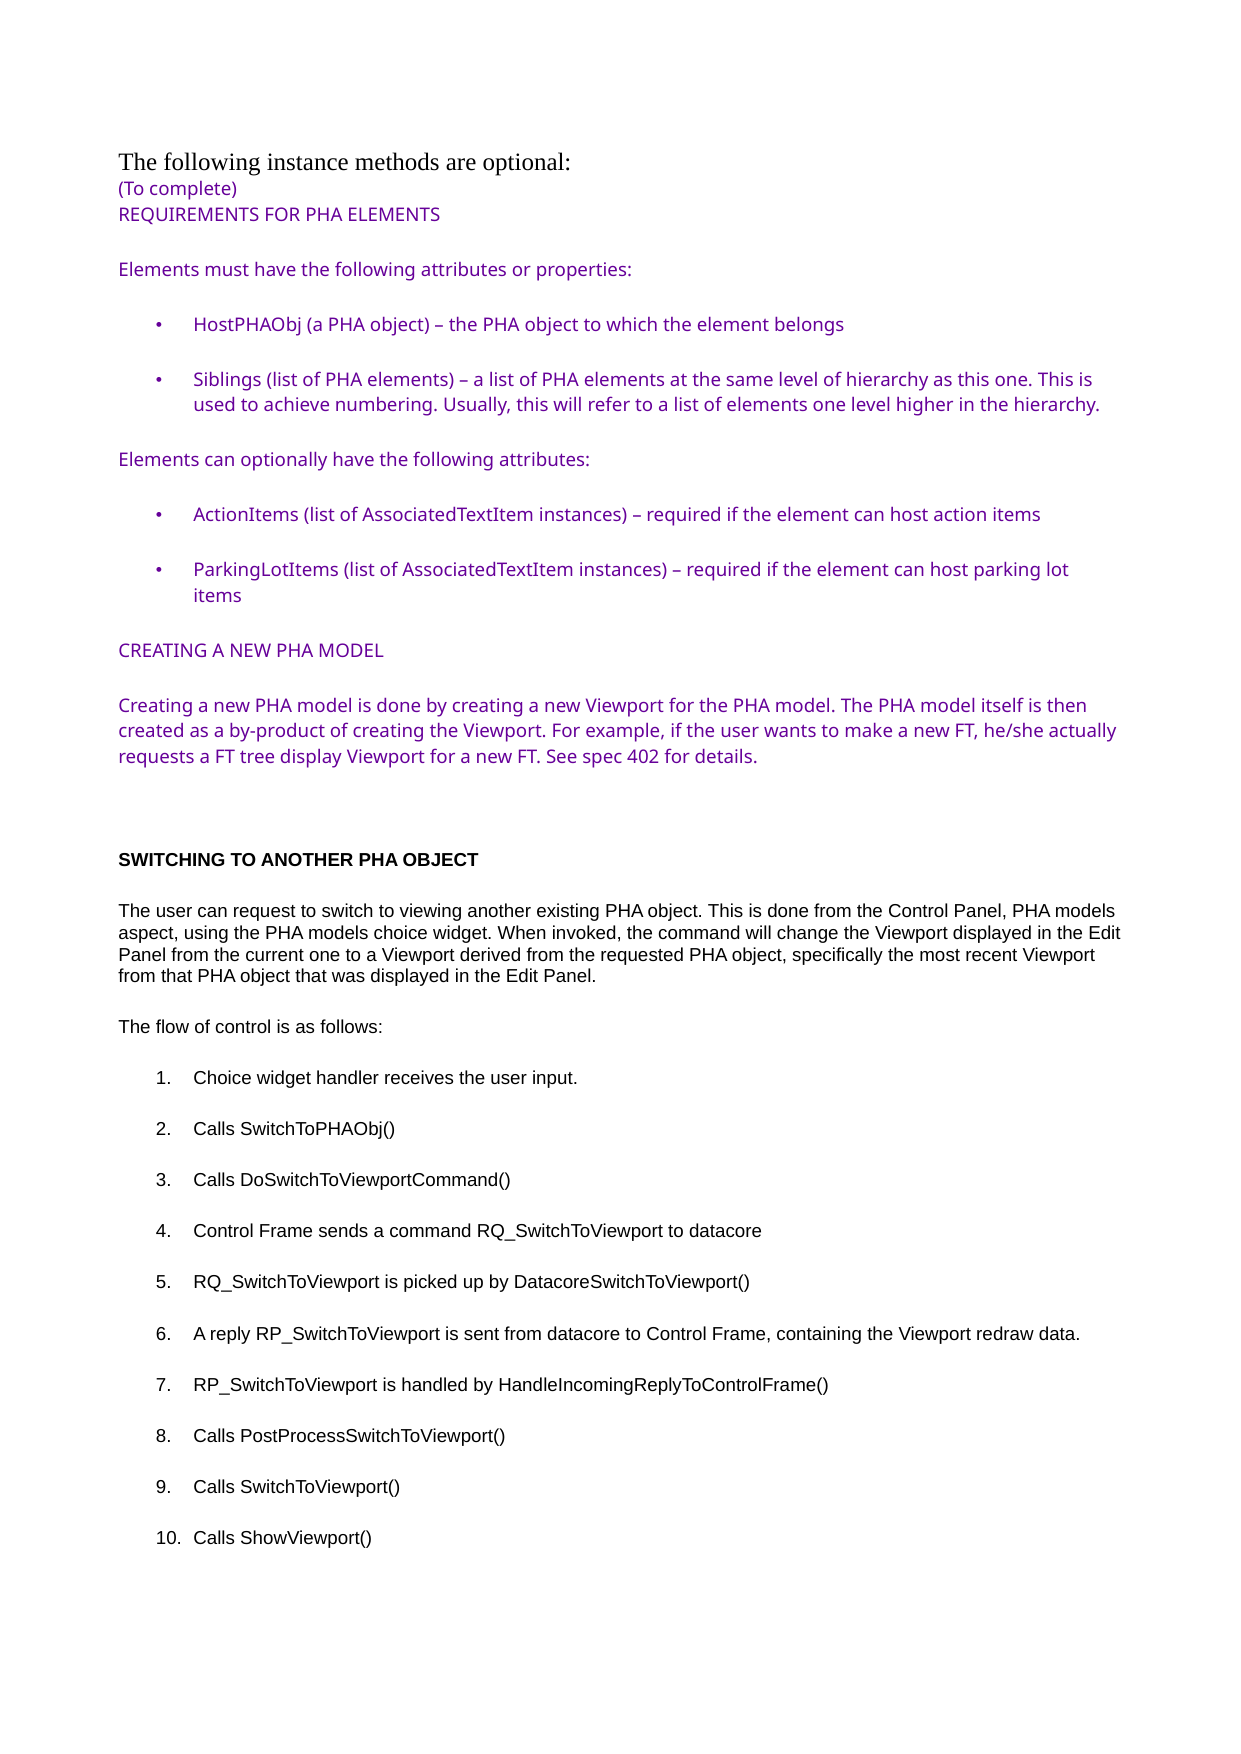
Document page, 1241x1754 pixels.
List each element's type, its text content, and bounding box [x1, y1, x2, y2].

text The following instance methods are optional: [118, 147, 1122, 176]
text The flow of control is as follows: [118, 1016, 1122, 1038]
text REQUIREMENTS FOR PHA ELEMENTS [118, 201, 1122, 227]
list Calls PostProcessSwitchToViewport() [156, 1424, 1122, 1446]
list Calls SwitchToPHAObj() [156, 1118, 1122, 1140]
text Elements can optionally have the following attributes: [118, 447, 1122, 472]
list Control Frame sends a command RQ_SwitchToViewport to datacore [156, 1220, 1122, 1242]
text The user can request to switch to viewing another existing PHA object. This is done from the Control Panel, PHA models aspect, using the PHA models choice widget. When invoked, the command will change the Viewport displayed in the Edit Panel from the current one to a Viewport derived from the requested PHA object, specifically the most recent Viewport from that PHA object that was displayed in the Edit Panel. [118, 900, 1122, 987]
list Calls ShowViewport() [156, 1526, 1122, 1548]
text SWITCHING TO ANOTHER PHA OBJECT [118, 849, 1122, 871]
list HostPHAObj (a PHA object) – the PHA object to which the element belongs [156, 311, 1122, 337]
list Calls SwitchToViewport() [156, 1475, 1122, 1497]
text CREATING A NEW PHA MODEL [118, 637, 1122, 663]
list Siblings (list of PHA elements) – a list of PHA elements at the same level of hierarchy as this one. This is used to achieve numbering. Usually, this will refer to a list of elements one level higher in the hierarchy. [156, 366, 1122, 417]
text (To complete) [118, 176, 1122, 201]
text Elements must have the following attributes or properties: [118, 256, 1122, 282]
list ActionItems (list of AssociatedTextItem instances) – required if the element can host action items [156, 502, 1122, 527]
text Creating a new PHA model is done by creating a new Viewport for the PHA model. The PHA model itself is then created as a by-product of creating the Viewport. For example, if the user wants to make a new FT, he/she actually requests a FT tree display Viewport for a new FT. See spec 402 for details. [118, 692, 1122, 769]
list Calls DoSwitchToViewportCommand() [156, 1169, 1122, 1191]
list RP_SwitchToViewport is handled by HandleIncomingReplyToControlFrame() [156, 1373, 1122, 1395]
list RQ_SwitchToViewport is picked up by DatacoreSwitchToViewport() [156, 1271, 1122, 1293]
list Choice widget handler receives the user input. [156, 1067, 1122, 1089]
list ParkingLotItems (list of AssociatedTextItem instances) – required if the element can host parking lot items [156, 557, 1122, 608]
list A reply RP_SwitchToViewport is sent from datacore to Control Frame, containing the Viewport redraw data. [156, 1322, 1122, 1344]
